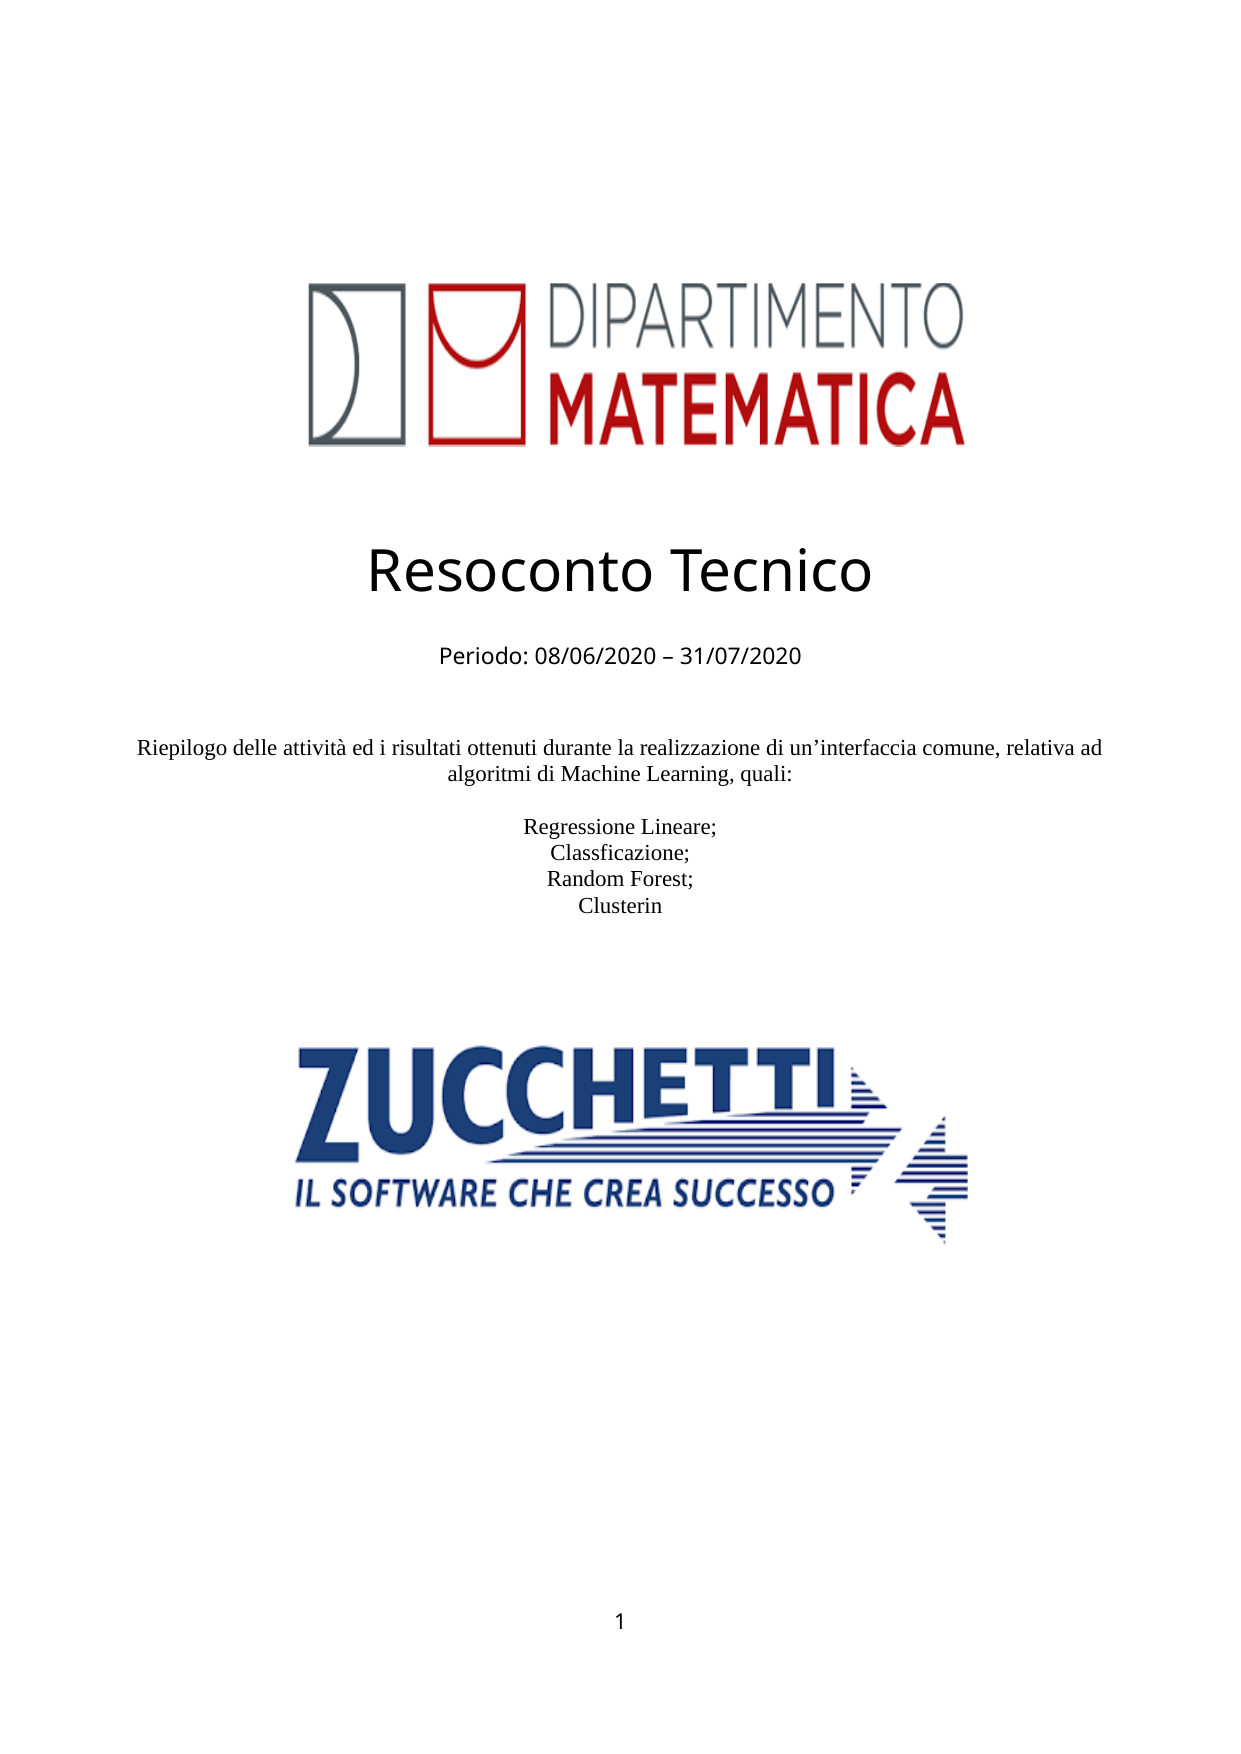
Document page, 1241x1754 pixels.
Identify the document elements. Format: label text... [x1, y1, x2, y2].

text Clusterin [118, 892, 1122, 918]
picture [308, 283, 965, 447]
text Classficazione; [118, 839, 1122, 865]
text Periodo: 08/06/2020 – 31/07/2020 [118, 640, 1122, 671]
text Random Forest; [118, 865, 1122, 892]
picture [272, 1024, 989, 1268]
text Regressione Lineare; [118, 813, 1122, 839]
text Riepilogo delle attività ed i risultati ottenuti durante la realizzazione di un’interfaccia comune, relativa ad algoritmi di Machine Learning, quali: [118, 734, 1122, 786]
text Resoconto Tecnico [118, 529, 1122, 609]
